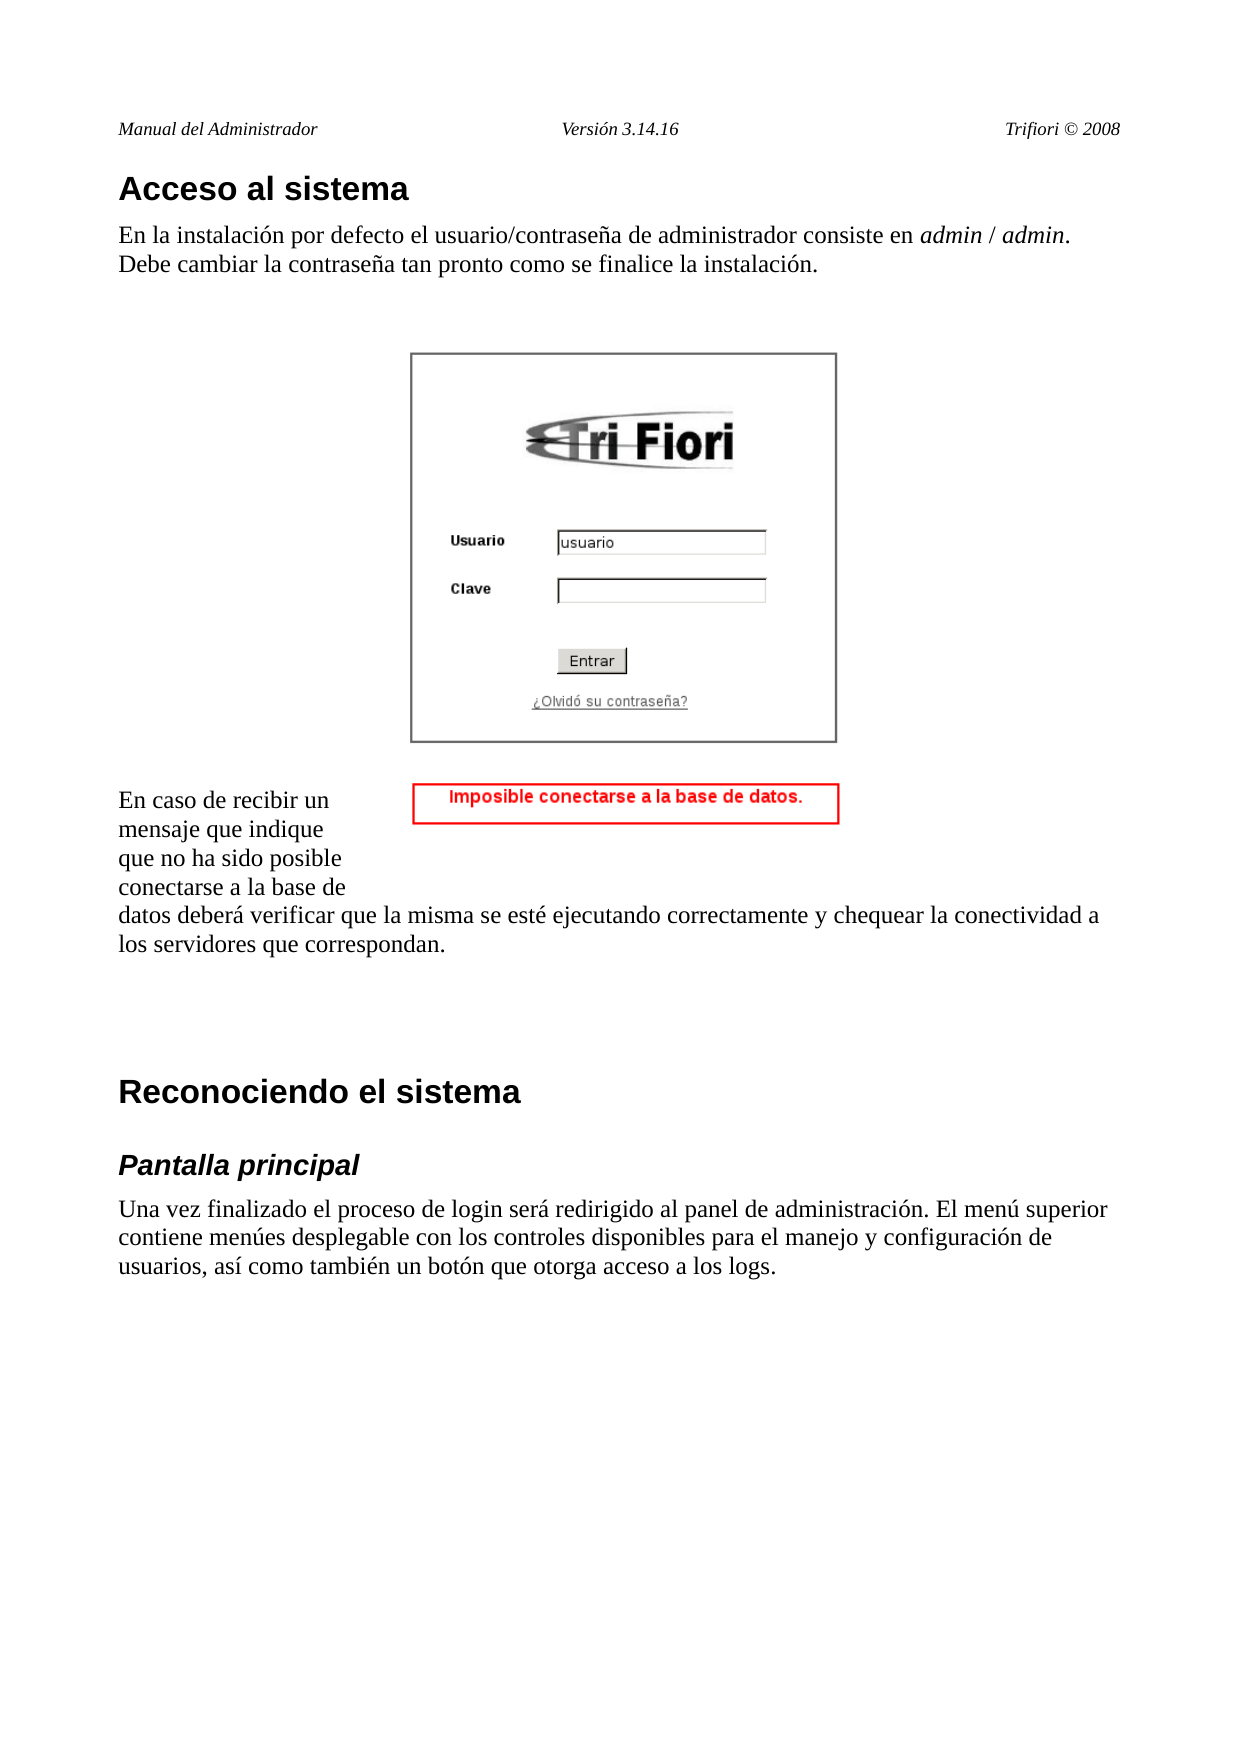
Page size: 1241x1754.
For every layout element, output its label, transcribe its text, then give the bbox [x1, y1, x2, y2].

text En caso de recibir un mensaje que indique que no ha sido posible conectarse a la base de datos deberá verificar que la misma se esté ejecutando correctamente y chequear la conectividad a los servidores que correspondan. [118, 785, 1122, 958]
subtitle Reconociendo el sistema [118, 1071, 1122, 1110]
text En la instalación por defecto el usuario/contraseña de administrador consiste en admin / admin. Debe cambiar la contraseña tan pronto como se finalice la instalación. [118, 220, 1122, 278]
subtitle Acceso al sistema [118, 169, 1122, 208]
text Una vez finalizado el proceso de login será redirigido al panel de administración. El menú superior contiene menúes desplegable con los controles disponibles para el manejo y configuración de usuarios, así como también un botón que otorga acceso a los logs. [118, 1194, 1122, 1280]
picture [347, 309, 905, 874]
subtitle Pantalla principal [118, 1148, 1122, 1181]
